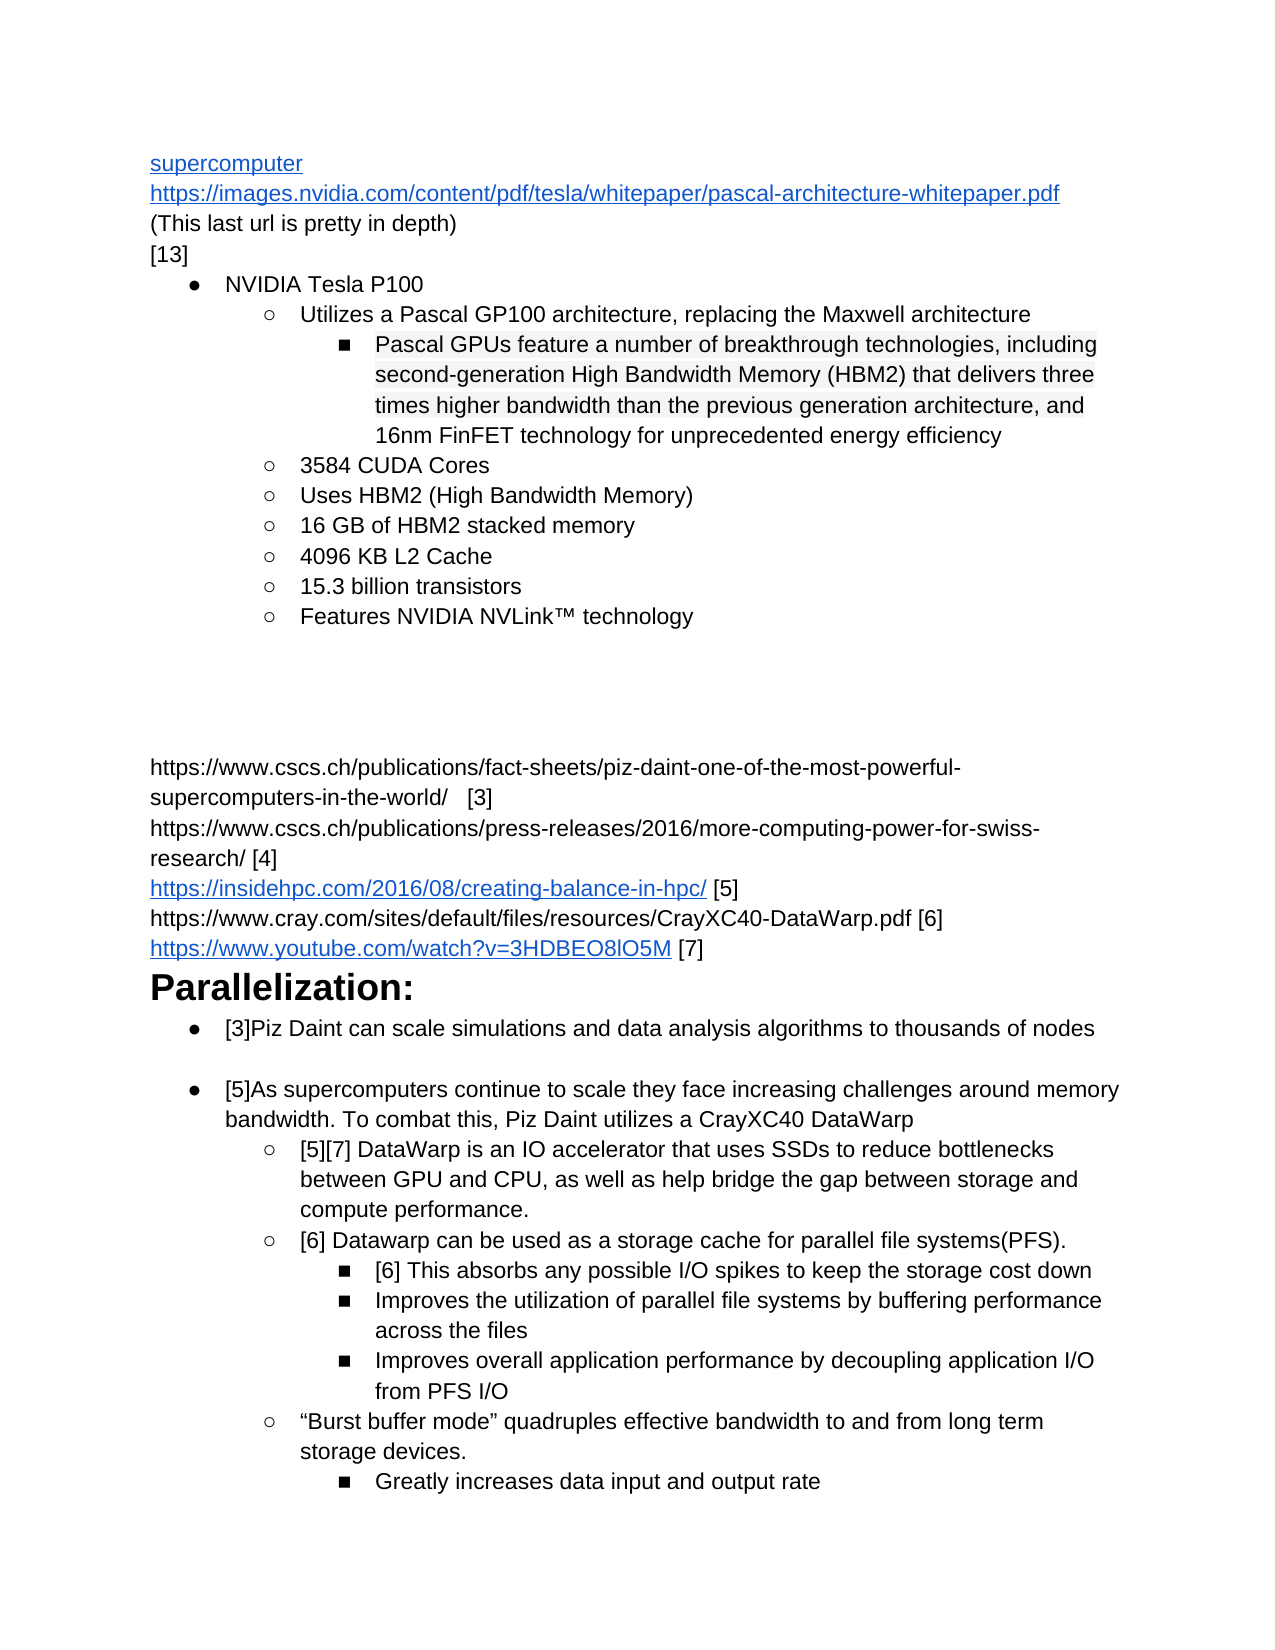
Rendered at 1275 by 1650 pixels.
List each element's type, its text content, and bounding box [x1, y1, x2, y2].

text https://www.cray.com/sites/default/files/resources/CrayXC40-DataWarp.pdf [6] [150, 905, 1125, 932]
list Pascal GPUs feature a number of breakthrough technologies, including second-generation High Bandwidth Memory (HBM2) that delivers three times higher bandwidth than the previous generation architecture, and 16nm FinFET technology for unprecedented energy efficiency [337, 331, 1125, 448]
text https://www.cscs.ch/publications/fact-sheets/piz-daint-one-of-the-most-powerful-supercomputers-in-the-world/ [3] [150, 754, 1125, 811]
list Improves overall application performance by decoupling application I/O from PFS I/O [337, 1347, 1125, 1404]
list 4096 KB L2 Cache [262, 543, 1125, 569]
list Improves the utilization of parallel file systems by buffering performance across the files [337, 1287, 1125, 1344]
list 3584 CUDA Cores [262, 452, 1125, 478]
text https://insidehpc.com/2016/08/creating-balance-in-hpc/ [5] [150, 875, 1125, 901]
list Features NVIDIA NVLink™ technology [262, 603, 1125, 629]
text https://www.cscs.ch/publications/press-releases/2016/more-computing-power-for-swiss-research/ [4] [150, 814, 1125, 871]
list [6] This absorbs any possible I/O spikes to keep the storage cost down [337, 1257, 1125, 1283]
text Parallelization: [150, 966, 1125, 1009]
list [6] Datawarp can be used as a storage cache for parallel file systems(PFS). [262, 1227, 1125, 1253]
text https://www.youtube.com/watch?v=3HDBEO8lO5M [7] [150, 935, 1125, 962]
text [13] [150, 241, 1125, 267]
list 15.3 billion transistors [262, 573, 1125, 599]
list 16 GB of HBM2 stacked memory [262, 512, 1125, 539]
text supercomputer [150, 150, 1125, 176]
text (This last url is pretty in depth) [150, 210, 1125, 237]
list Greatly increases data input and output rate [337, 1468, 1125, 1495]
list Utilizes a Pascal GP100 architecture, replacing the Maxwell architecture [262, 301, 1125, 327]
list NVIDIA Tesla P100 [187, 271, 1125, 297]
list [5][7] DataWarp is an IO accelerator that uses SSDs to reduce bottlenecks between GPU and CPU, as well as help bridge the gap between storage and compute performance. [262, 1136, 1125, 1223]
text https://images.nvidia.com/content/pdf/tesla/whitepaper/pascal-architecture-whitepaper.pdf [150, 180, 1125, 207]
list [3]Piz Daint can scale simulations and data analysis algorithms to thousands of nodes [187, 1015, 1125, 1042]
list “Burst buffer mode” quadruples effective bandwidth to and from long term storage devices. [262, 1408, 1125, 1464]
list [5]As supercomputers continue to scale they face increasing challenges around memory bandwidth. To combat this, Piz Daint utilizes a CrayXC40 DataWarp [187, 1076, 1125, 1132]
list Uses HBM2 (High Bandwidth Memory) [262, 482, 1125, 509]
